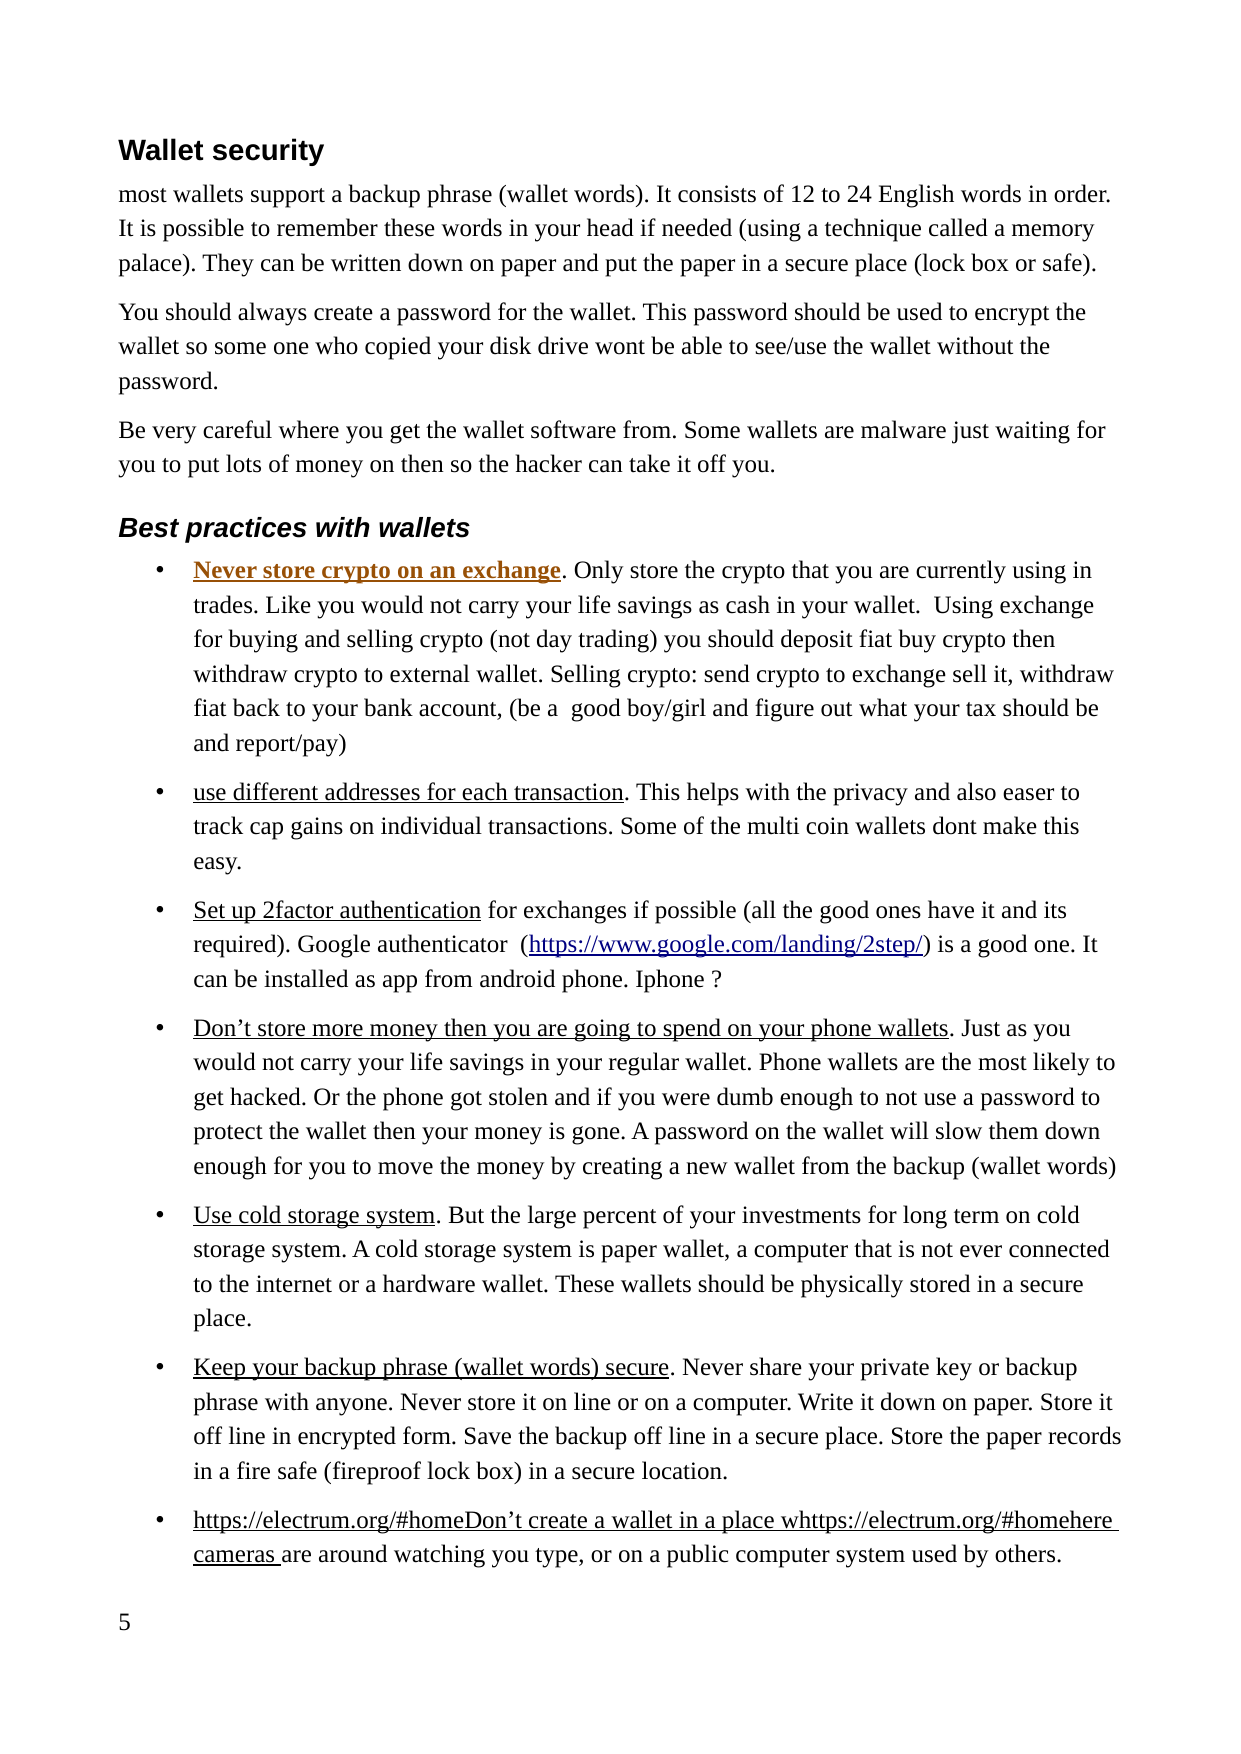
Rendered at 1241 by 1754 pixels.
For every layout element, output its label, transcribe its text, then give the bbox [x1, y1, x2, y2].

list Keep your backup phrase (wallet words) secure. Never share your private key or backup phrase with anyone. Never store it on line or on a computer. Write it down on paper. Store it off line in encrypted form. Save the backup off line in a secure place. Store the paper records in a fire safe (fireproof lock box) in a secure location. [156, 1352, 1122, 1484]
list use different addresses for each transaction. This helps with the privacy and also easer to track cap gains on individual transactions. Some of the multi coin wallets dont make this easy. [156, 777, 1122, 874]
subtitle Best practices with wallets [118, 511, 1122, 543]
text You should always create a password for the wallet. This password should be used to encrypt the wallet so some one who copied your disk drive wont be able to see/use the wallet without the password. [118, 297, 1122, 395]
subtitle Wallet security [118, 133, 1122, 166]
text Be very careful where you get the wallet software from. Some wallets are malware just waiting for you to put lots of money on then so the hacker can take it off you. [118, 415, 1122, 478]
list Don’t store more money then you are going to spend on your phone wallets. Just as you would not carry your life savings in your regular wallet. Phone wallets are the most likely to get hacked. Or the phone got stolen and if you were dumb enough to not use a password to protect the wallet then your money is gone. A password on the wallet will slow them down enough for you to move the money by creating a new wallet from the backup (wallet words) [156, 1013, 1122, 1179]
list Use cold storage system. But the large percent of your investments for long term on cold storage system. A cold storage system is paper wallet, a computer that is not ever connected to the internet or a hardware wallet. These wallets should be physically stored in a secure place. [156, 1200, 1122, 1332]
text most wallets support a backup phrase (wallet words). It consists of 12 to 24 English words in order. It is possible to remember these words in your head if needed (using a technique called a memory palace). They can be written down on paper and put the paper in a secure place (lock box or safe). [118, 179, 1122, 277]
list https://electrum.org/#homeDon’t create a wallet in a place whttps://electrum.org/#homehere cameras are around watching you type, or on a public computer system used by others. [156, 1505, 1122, 1568]
list Never store crypto on an exchange. Only store the crypto that you are currently using in trades. Like you would not carry your life savings as cash in your wallet. Using exchange for buying and selling crypto (not day trading) you should deposit fiat buy crypto then withdraw crypto to external wallet. Selling crypto: send crypto to exchange sell it, withdraw fiat back to your bank account, (be a good boy/girl and figure out what your tax should be and report/pay) [156, 555, 1122, 757]
list Set up 2factor authentication for exchanges if possible (all the good ones have it and its required). Google authenticator (https://www.google.com/landing/2step/) is a good one. It can be installed as app from android phone. Iphone ? [156, 895, 1122, 993]
